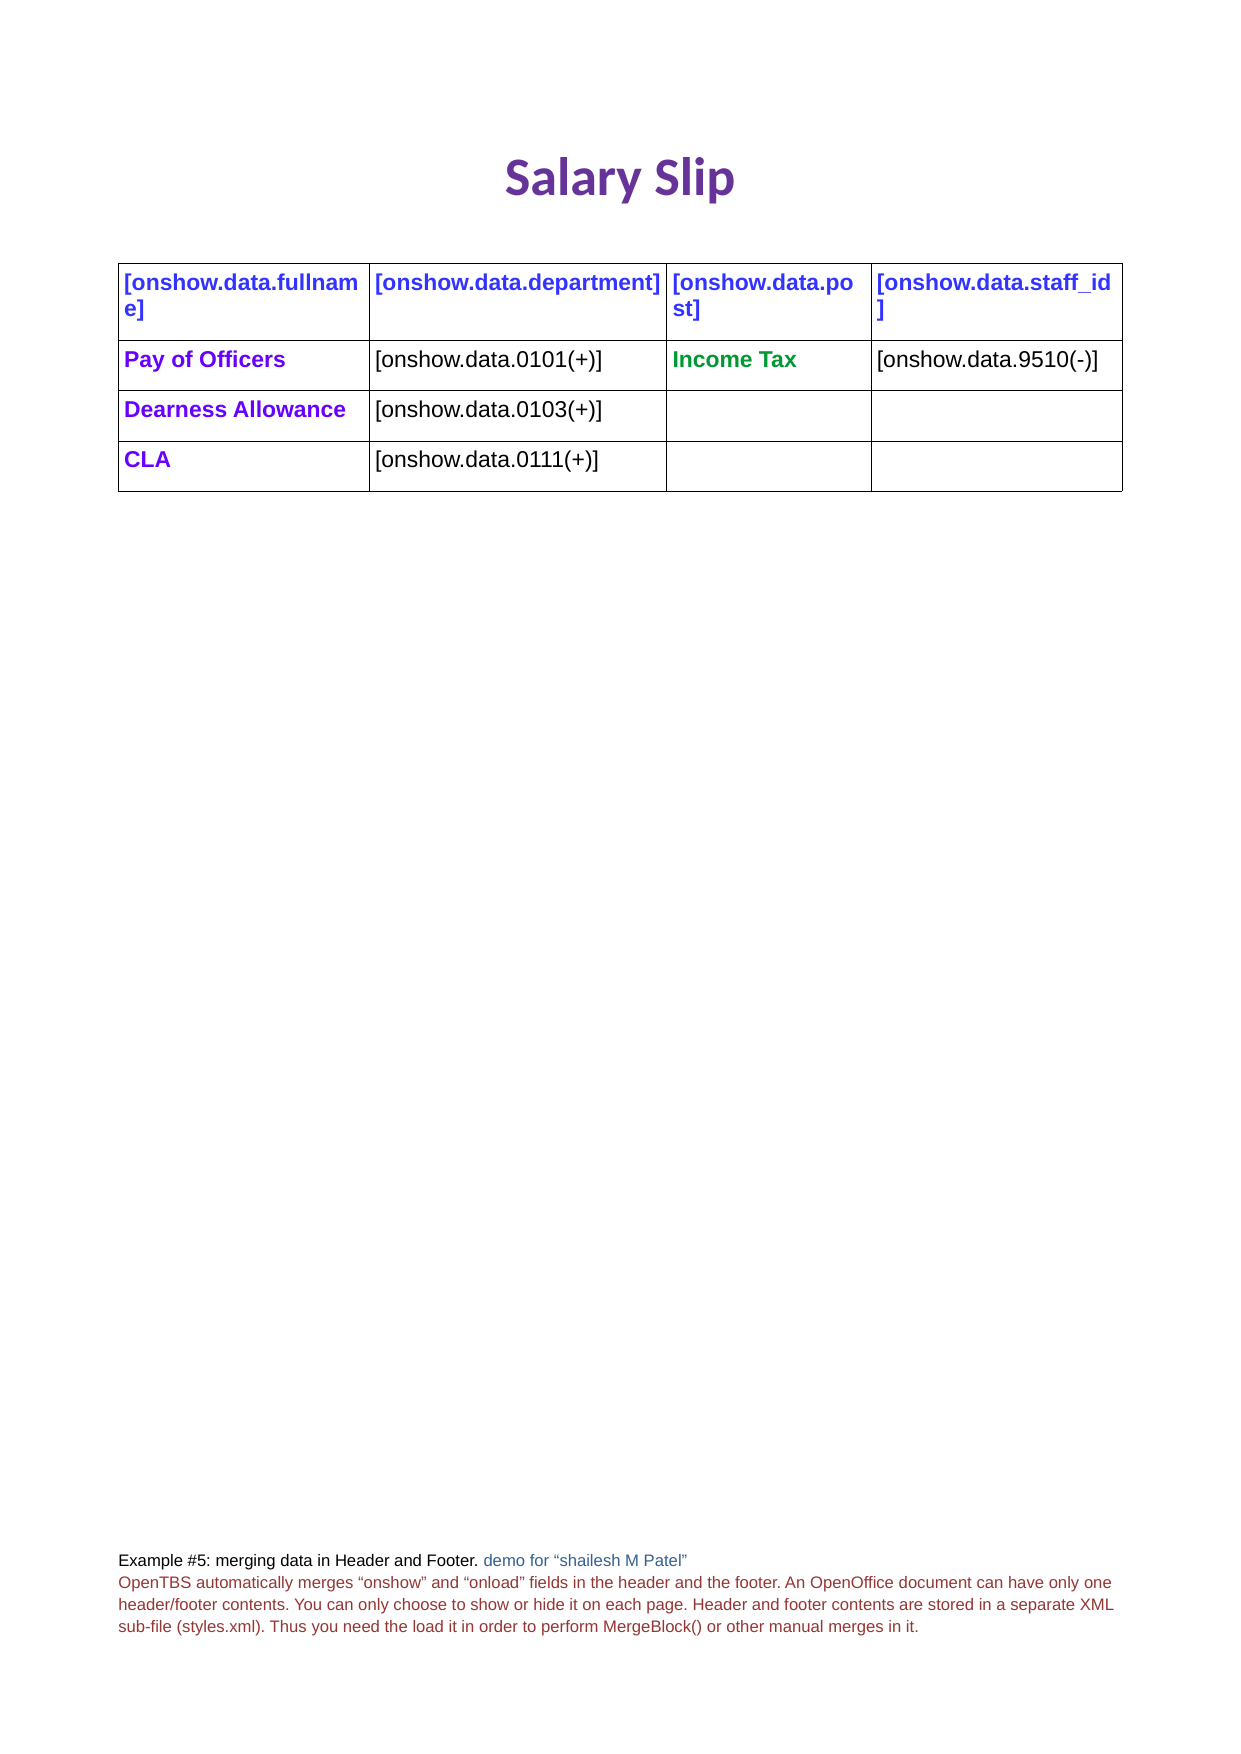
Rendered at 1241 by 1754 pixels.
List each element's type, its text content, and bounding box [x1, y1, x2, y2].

table_header [onshow.data.fullname] [119, 264, 369, 340]
table_cell [872, 442, 1122, 491]
table_cell [667, 391, 871, 441]
table_header [onshow.data.staff_id] [872, 264, 1122, 340]
table_cell [onshow.data.0111(+)] [370, 442, 666, 491]
table_header [onshow.data.post] [667, 264, 871, 340]
table_header [onshow.data.department] [370, 264, 666, 340]
table_cell [667, 442, 871, 491]
table_cell Pay of Officers [119, 341, 369, 390]
table_cell CLA [119, 442, 369, 491]
table_cell [872, 391, 1122, 441]
table_cell [onshow.data.9510(-)] [872, 341, 1122, 390]
table_cell Dearness Allowance [119, 391, 369, 441]
table_cell [onshow.data.0101(+)] [370, 341, 666, 390]
table_cell Income Tax [667, 341, 871, 390]
table_cell [onshow.data.0103(+)] [370, 391, 666, 441]
subtitle Salary Slip [118, 143, 1122, 209]
